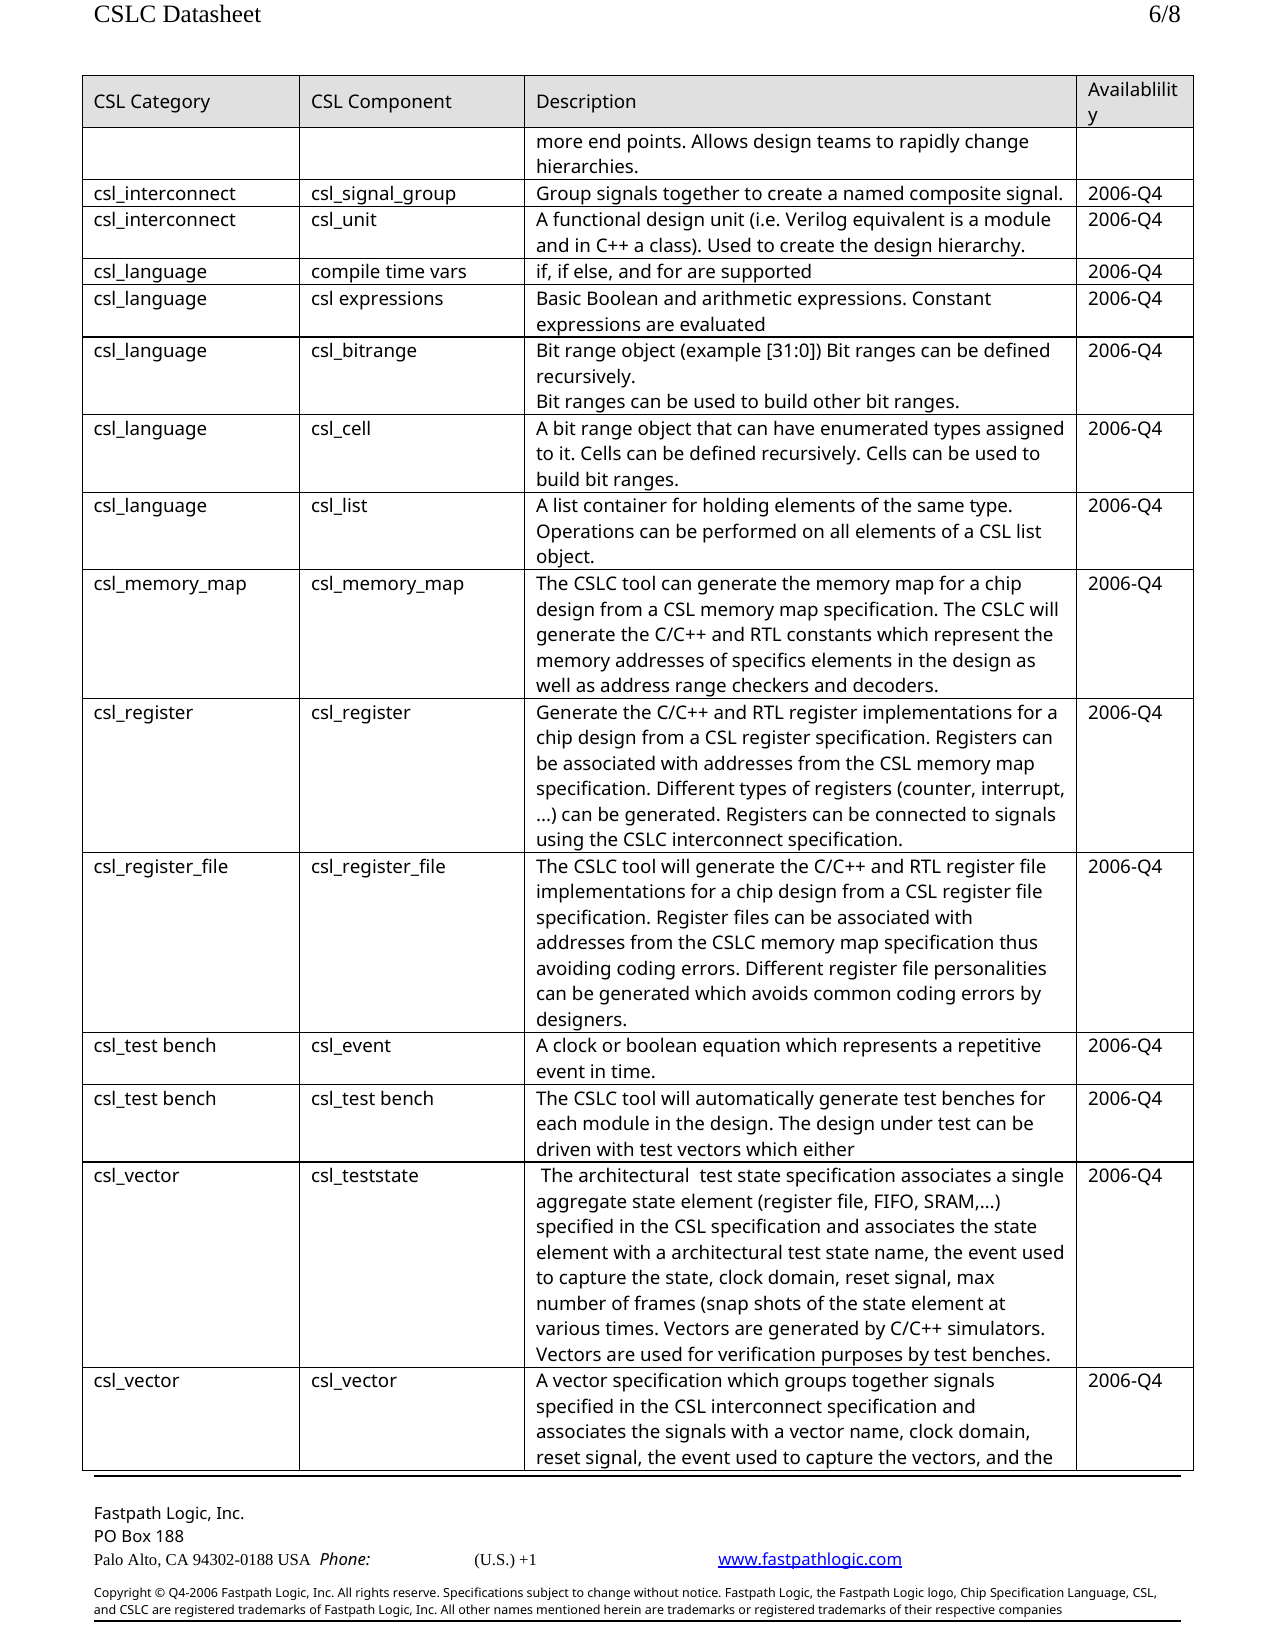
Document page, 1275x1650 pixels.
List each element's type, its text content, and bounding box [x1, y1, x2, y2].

table_cell 2006-Q4 [1077, 853, 1193, 1032]
table_cell Group signals together to create a named composite signal. [525, 180, 1076, 206]
table_cell csl_event [300, 1033, 524, 1084]
table_cell compile time vars [300, 259, 524, 284]
table_cell csl_language [83, 259, 299, 284]
table_header Availablility [1077, 76, 1193, 127]
table_cell 2006-Q4 [1077, 1163, 1193, 1367]
table_cell csl_register_file [83, 853, 299, 1032]
table_header CSL Category [83, 76, 299, 127]
table_cell csl_register [300, 699, 524, 852]
table_cell csl_cell [300, 415, 524, 492]
table_cell 2006-Q4 [1077, 493, 1193, 569]
table_header CSL Component [300, 76, 524, 127]
table_cell csl_register [83, 699, 299, 852]
table_cell csl_language [83, 338, 299, 414]
table_cell Basic Boolean and arithmetic expressions. Constant expressions are evaluated [525, 285, 1076, 336]
table_cell csl_language [83, 415, 299, 492]
table_cell The architectural test state specification associates a single aggregate state element (register file, FIFO, SRAM,…) specified in the CSL specification and associates the state element with a architectural test state name, the event used to capture the state, clock domain, reset signal, max number of frames (snap shots of the state element at various times. Vectors are generated by C/C++ simulators. Vectors are used for verification purposes by test benches. [525, 1163, 1076, 1367]
table_cell more end points. Allows design teams to rapidly change hierarchies. [525, 128, 1076, 179]
table_cell 2006-Q4 [1077, 180, 1193, 206]
table_cell The CSLC tool will automatically generate test benches for each module in the design. The design under test can be driven with test vectors which either [525, 1085, 1076, 1161]
table_cell A bit range object that can have enumerated types assigned to it. Cells can be defined recursively. Cells can be used to build bit ranges. [525, 415, 1076, 492]
table_cell if, if else, and for are supported [525, 259, 1076, 284]
table_cell csl_test bench [83, 1033, 299, 1084]
table_header Description [525, 76, 1076, 127]
table_cell 2006-Q4 [1077, 1033, 1193, 1084]
table_cell csl_bitrange [300, 338, 524, 414]
table_cell csl_language [83, 493, 299, 569]
table_cell csl_test bench [300, 1085, 524, 1161]
table_cell [83, 128, 299, 179]
table_cell 2006-Q4 [1077, 338, 1193, 414]
table_cell The CSLC tool will generate the C/C++ and RTL register file implementations for a chip design from a CSL register file specification. Register files can be associated with addresses from the CSLC memory map specification thus avoiding coding errors. Different register file personalities can be generated which avoids common coding errors by designers. [525, 853, 1076, 1032]
table_cell csl_signal_group [300, 180, 524, 206]
table_cell 2006-Q4 [1077, 1085, 1193, 1161]
table_cell Bit range object (example [31:0]) Bit ranges can be defined recursively. Bit ranges can be used to build other bit ranges. [525, 338, 1076, 414]
table_cell csl_interconnect [83, 207, 299, 258]
table_cell 2006-Q4 [1077, 699, 1193, 852]
table_cell csl_memory_map [83, 570, 299, 698]
table_cell csl expressions [300, 285, 524, 336]
table_cell 2006-Q4 [1077, 259, 1193, 284]
table_cell 2006-Q4 [1077, 570, 1193, 698]
table_cell A vector specification which groups together signals specified in the CSL interconnect specification and associates the signals with a vector name, clock domain, reset signal, the event used to capture the vectors, and the [525, 1368, 1076, 1470]
table_cell csl_vector [83, 1368, 299, 1470]
table_cell csl_teststate [300, 1163, 524, 1367]
table_cell csl_memory_map [300, 570, 524, 698]
table_cell [1077, 128, 1193, 179]
table_cell csl_vector [83, 1163, 299, 1367]
table_cell A functional design unit (i.e. Verilog equivalent is a module and in C++ a class). Used to create the design hierarchy. [525, 207, 1076, 258]
table_cell [300, 128, 524, 179]
table_cell Generate the C/C++ and RTL register implementations for a chip design from a CSL register specification. Registers can be associated with addresses from the CSL memory map specification. Different types of registers (counter, interrupt, ...) can be generated. Registers can be connected to signals using the CSLC interconnect specification. [525, 699, 1076, 852]
table_cell 2006-Q4 [1077, 1368, 1193, 1470]
table_cell csl_test bench [83, 1085, 299, 1161]
table_cell The CSLC tool can generate the memory map for a chip design from a CSL memory map specification. The CSLC will generate the C/C++ and RTL constants which represent the memory addresses of specifics elements in the design as well as address range checkers and decoders. [525, 570, 1076, 698]
table_cell 2006-Q4 [1077, 415, 1193, 492]
table_cell csl_interconnect [83, 180, 299, 206]
table_cell A clock or boolean equation which represents a repetitive event in time. [525, 1033, 1076, 1084]
table_cell csl_language [83, 285, 299, 336]
table_cell csl_list [300, 493, 524, 569]
table_cell csl_unit [300, 207, 524, 258]
table_cell 2006-Q4 [1077, 207, 1193, 258]
table_cell csl_register_file [300, 853, 524, 1032]
table_cell A list container for holding elements of the same type. Operations can be performed on all elements of a CSL list object. [525, 493, 1076, 569]
table_cell 2006-Q4 [1077, 285, 1193, 336]
table_cell csl_vector [300, 1368, 524, 1470]
